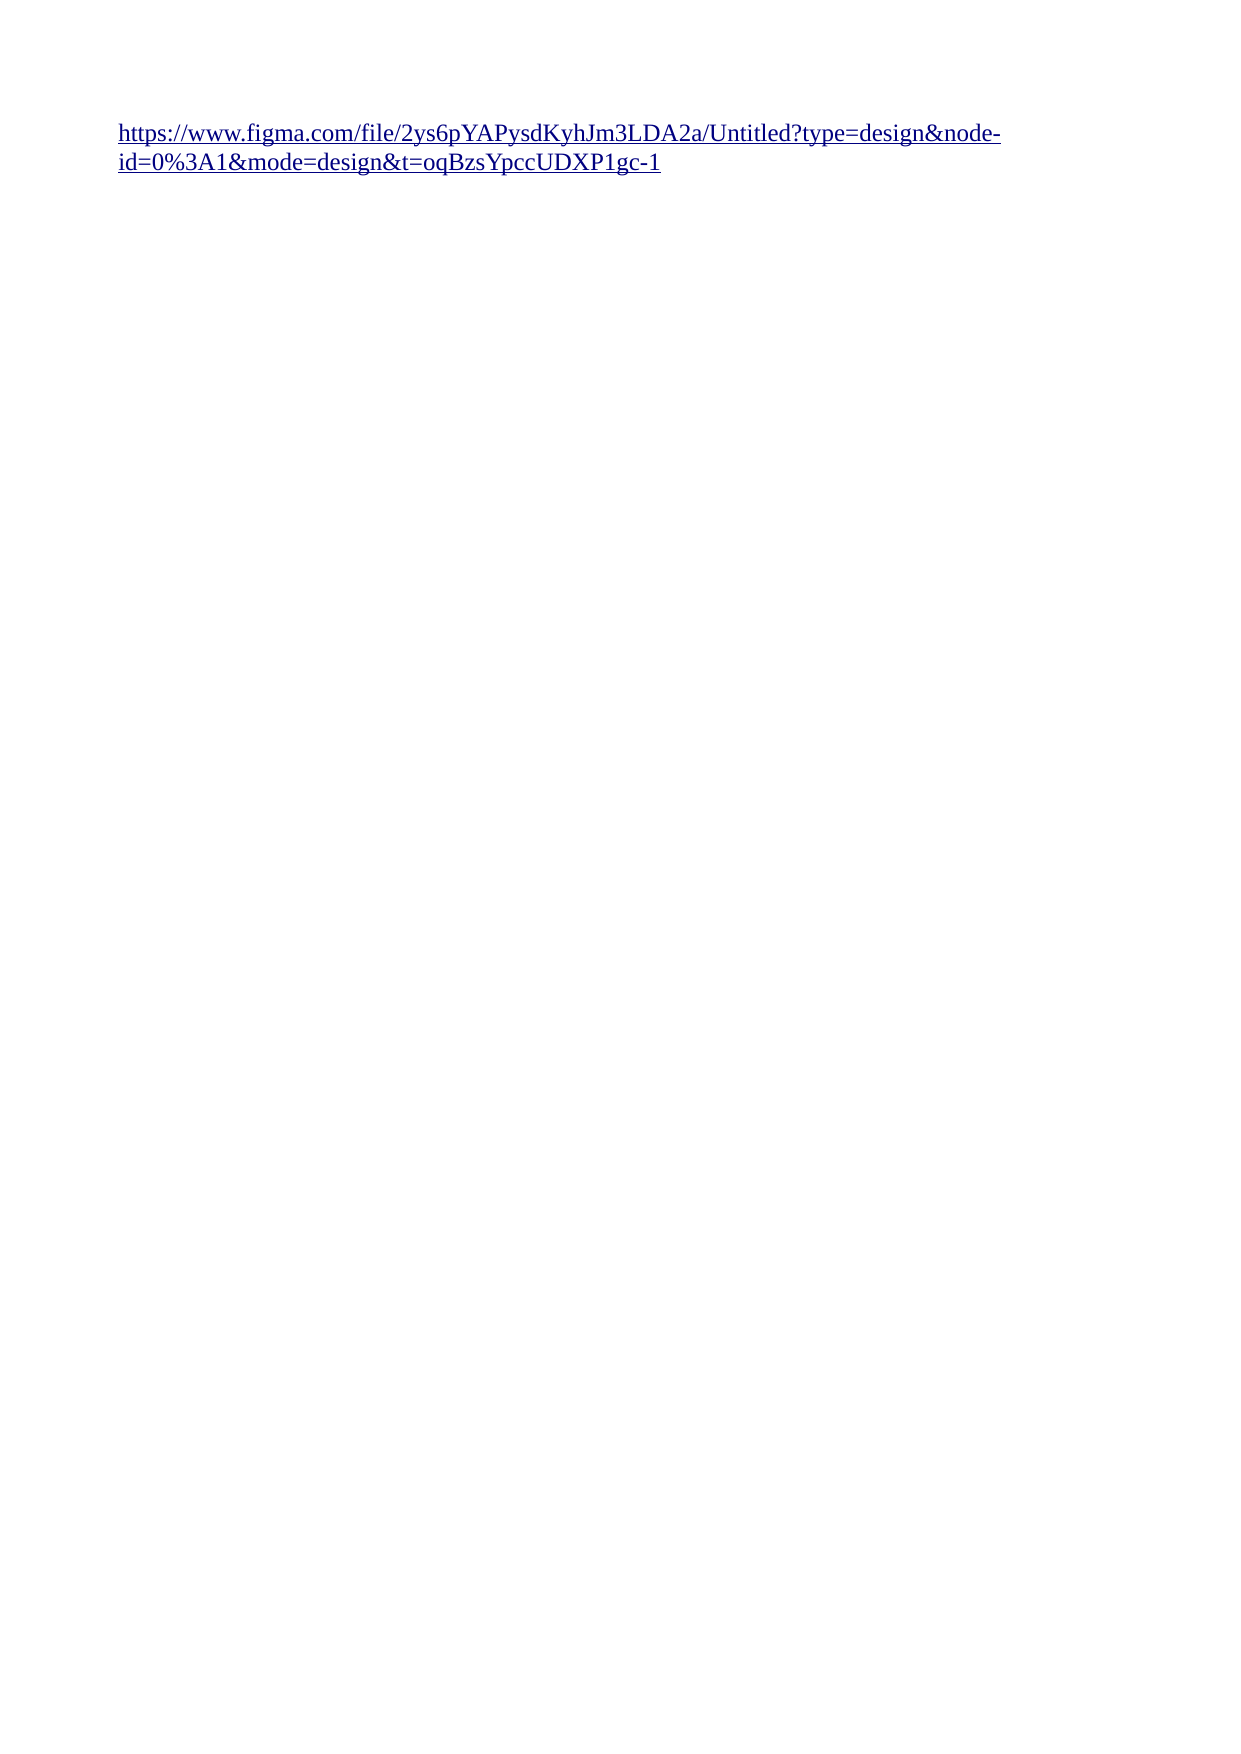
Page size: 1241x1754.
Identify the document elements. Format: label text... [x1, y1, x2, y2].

text https://www.figma.com/file/2ys6pYAPysdKyhJm3LDA2a/Untitled?type=design&node-id=0%3A1&mode=design&t=oqBzsYpccUDXP1gc-1 [118, 118, 1122, 176]
